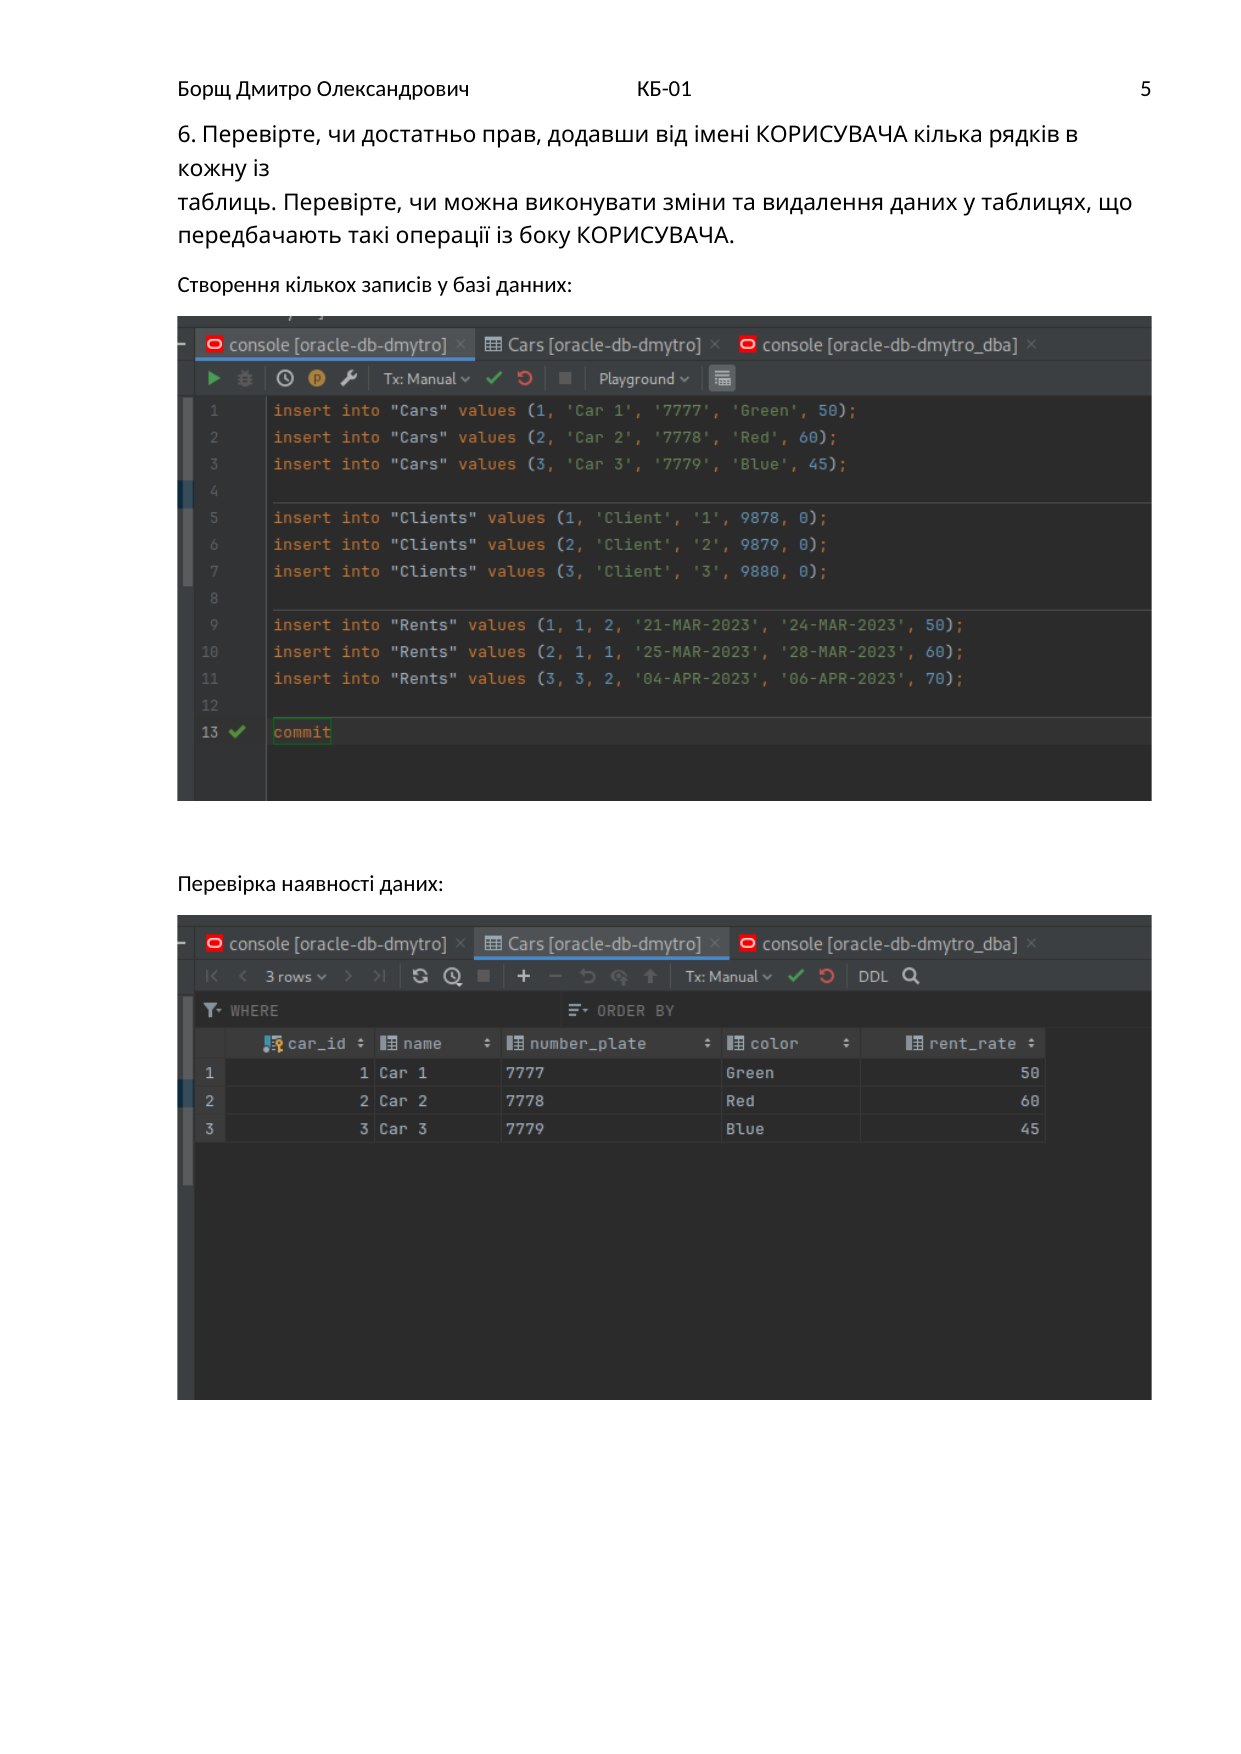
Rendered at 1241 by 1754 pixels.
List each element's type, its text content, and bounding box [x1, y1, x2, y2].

text 6. Перевірте, чи достатньо прав, додавши від імені КОРИСУВАЧА кілька рядків в кожну із таблиць. Перевірте, чи можна виконувати зміни та видалення даних у таблицях, що передбачають такі операції із боку КОРИСУВАЧА. [177, 118, 1152, 251]
text Створення кількох записів у базі данних: [177, 270, 1152, 298]
picture [177, 316, 1152, 801]
text Перевірка наявності даних: [177, 869, 1152, 897]
picture [177, 915, 1152, 1400]
